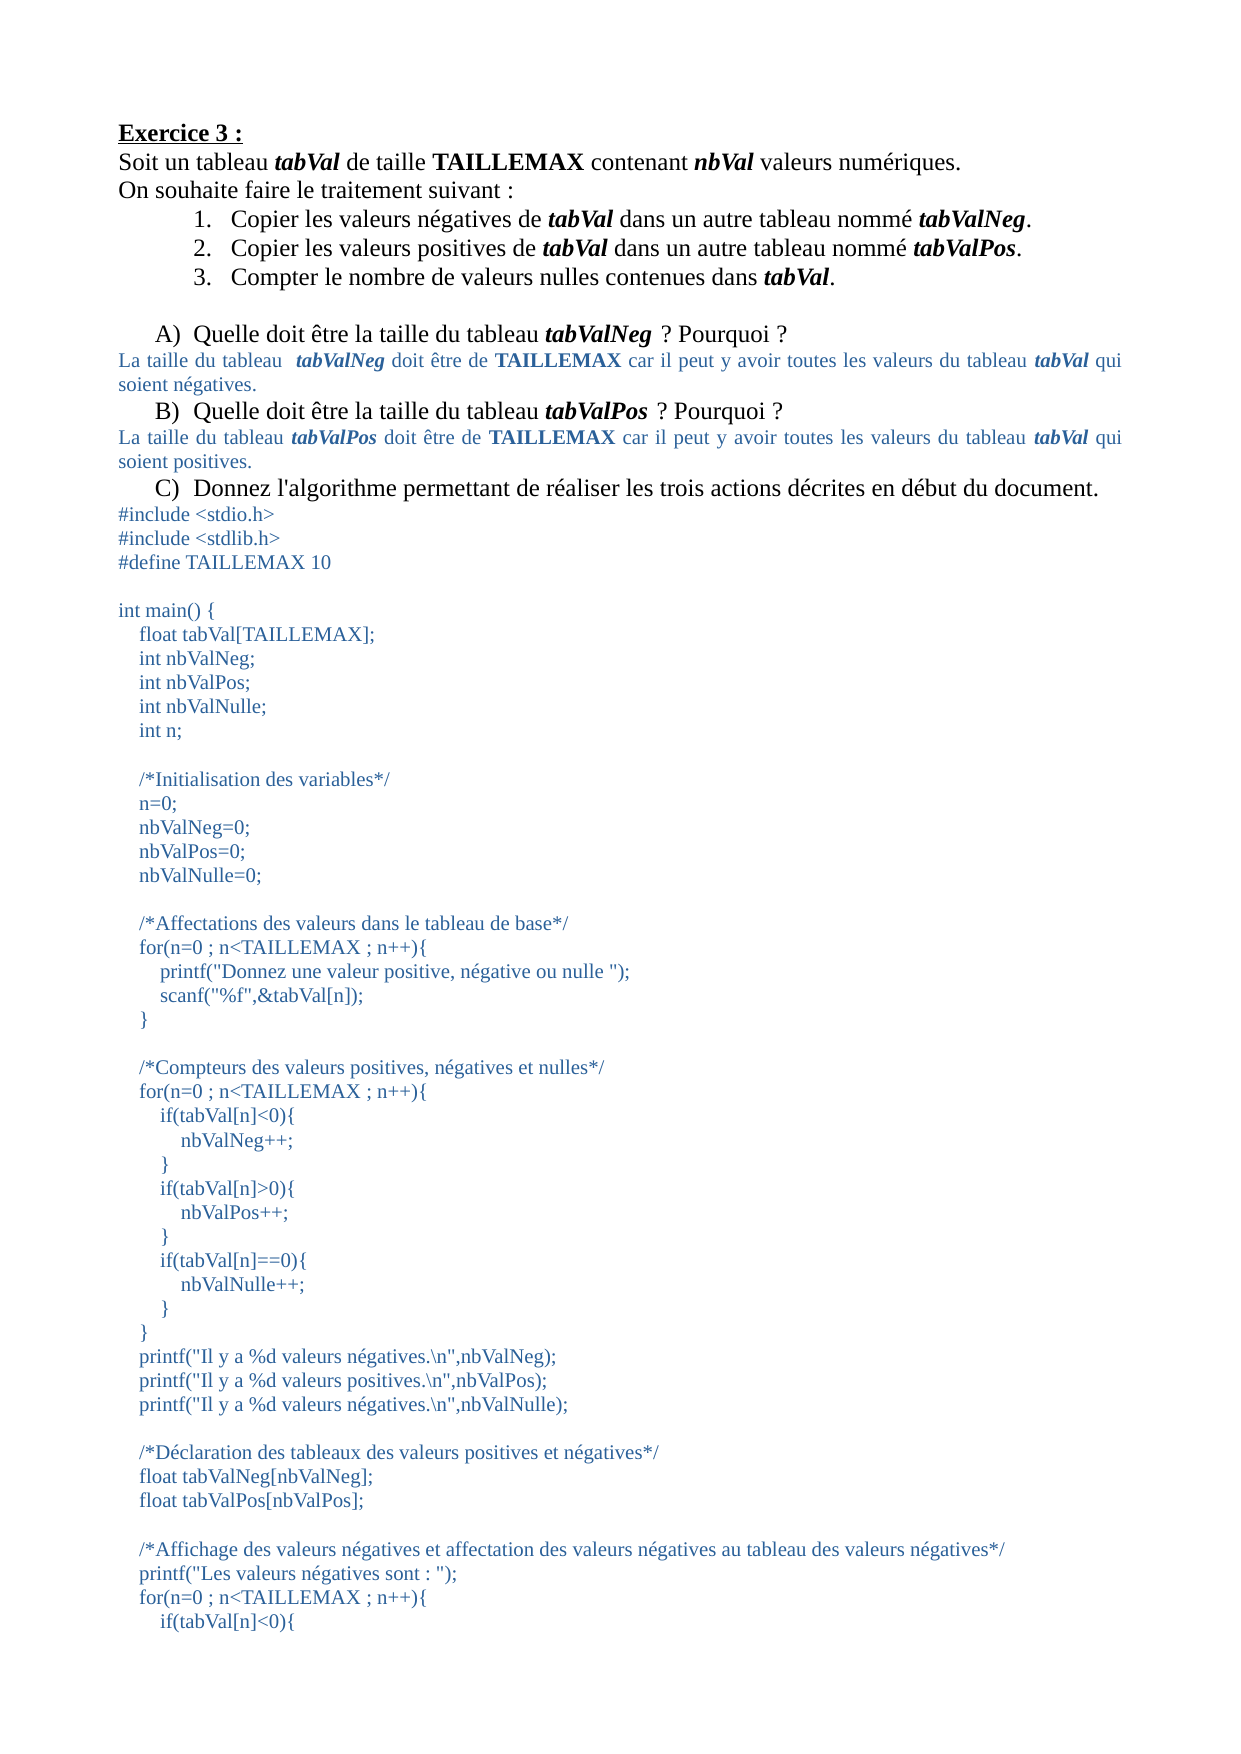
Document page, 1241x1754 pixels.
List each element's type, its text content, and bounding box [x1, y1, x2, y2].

text } [118, 1296, 1122, 1320]
text nbValPos=0; [118, 839, 1122, 863]
text #define TAILLEMAX 10 [118, 550, 1122, 574]
list Compter le nombre de valeurs nulles contenues dans tabVal. [193, 262, 1122, 291]
list Copier les valeurs négatives de tabVal dans un autre tableau nommé tabValNeg. [193, 204, 1122, 233]
text nbValNeg++; [118, 1127, 1122, 1152]
text if(tabVal[n]<0){ [118, 1103, 1122, 1127]
text float tabVal[TAILLEMAX]; [118, 622, 1122, 646]
text /*Affichage des valeurs négatives et affectation des valeurs négatives au tableau des valeurs négatives*/ [118, 1537, 1122, 1561]
text if(tabVal[n]==0){ [118, 1248, 1122, 1272]
text nbValNeg=0; [118, 815, 1122, 839]
text int n; [118, 718, 1122, 742]
text for(n=0 ; n<TAILLEMAX ; n++){ [118, 1079, 1122, 1103]
text printf("Il y a %d valeurs négatives.\n",nbValNeg); [118, 1344, 1122, 1368]
text scanf("%f",&tabVal[n]); [118, 983, 1122, 1007]
text } [118, 1152, 1122, 1176]
text /*Compteurs des valeurs positives, négatives et nulles*/ [118, 1055, 1122, 1079]
text if(tabVal[n]<0){ [118, 1609, 1122, 1633]
text Exercice 3 : [118, 118, 1122, 147]
text for(n=0 ; n<TAILLEMAX ; n++){ [118, 1585, 1122, 1609]
text /*Initialisation des variables*/ [118, 767, 1122, 791]
text printf("Les valeurs négatives sont : "); [118, 1561, 1122, 1585]
list Quelle doit être la taille du tableau tabValNeg ? Pourquoi ? [154, 319, 1122, 348]
text int nbValNeg; [118, 646, 1122, 670]
text nbValPos++; [118, 1200, 1122, 1224]
text } [118, 1224, 1122, 1248]
list La taille du tableau tabValNeg doit être de TAILLEMAX car il peut y avoir toutes les valeurs du tableau tabVal qui soient négatives. [118, 348, 1122, 396]
text printf("Donnez une valeur positive, négative ou nulle "); [118, 959, 1122, 983]
text int nbValPos; [118, 670, 1122, 694]
text printf("Il y a %d valeurs négatives.\n",nbValNulle); [118, 1392, 1122, 1416]
text printf("Il y a %d valeurs positives.\n",nbValPos); [118, 1368, 1122, 1392]
text nbValNulle=0; [118, 863, 1122, 887]
text } [118, 1007, 1122, 1031]
text /*Affectations des valeurs dans le tableau de base*/ [118, 911, 1122, 935]
list Donnez l'algorithme permettant de réaliser les trois actions décrites en début du document. [154, 473, 1122, 502]
text int main() { [118, 598, 1122, 622]
text #include <stdlib.h> [118, 526, 1122, 550]
text /*Déclaration des tableaux des valeurs positives et négatives*/ [118, 1440, 1122, 1464]
text On souhaite faire le traitement suivant : [118, 176, 1122, 204]
list La taille du tableau tabValPos doit être de TAILLEMAX car il peut y avoir toutes les valeurs du tableau tabVal qui soient positives. [118, 425, 1122, 473]
text #include <stdio.h> [118, 502, 1122, 526]
text if(tabVal[n]>0){ [118, 1176, 1122, 1200]
text float tabValPos[nbValPos]; [118, 1488, 1122, 1512]
text n=0; [118, 791, 1122, 815]
text for(n=0 ; n<TAILLEMAX ; n++){ [118, 935, 1122, 959]
list Quelle doit être la taille du tableau tabValPos ? Pourquoi ? [154, 396, 1122, 425]
text } [118, 1320, 1122, 1344]
text float tabValNeg[nbValNeg]; [118, 1464, 1122, 1488]
list Copier les valeurs positives de tabVal dans un autre tableau nommé tabValPos. [193, 233, 1122, 262]
text Soit un tableau tabVal de taille TAILLEMAX contenant nbVal valeurs numériques. [118, 147, 1122, 176]
text int nbValNulle; [118, 694, 1122, 718]
text nbValNulle++; [118, 1272, 1122, 1296]
